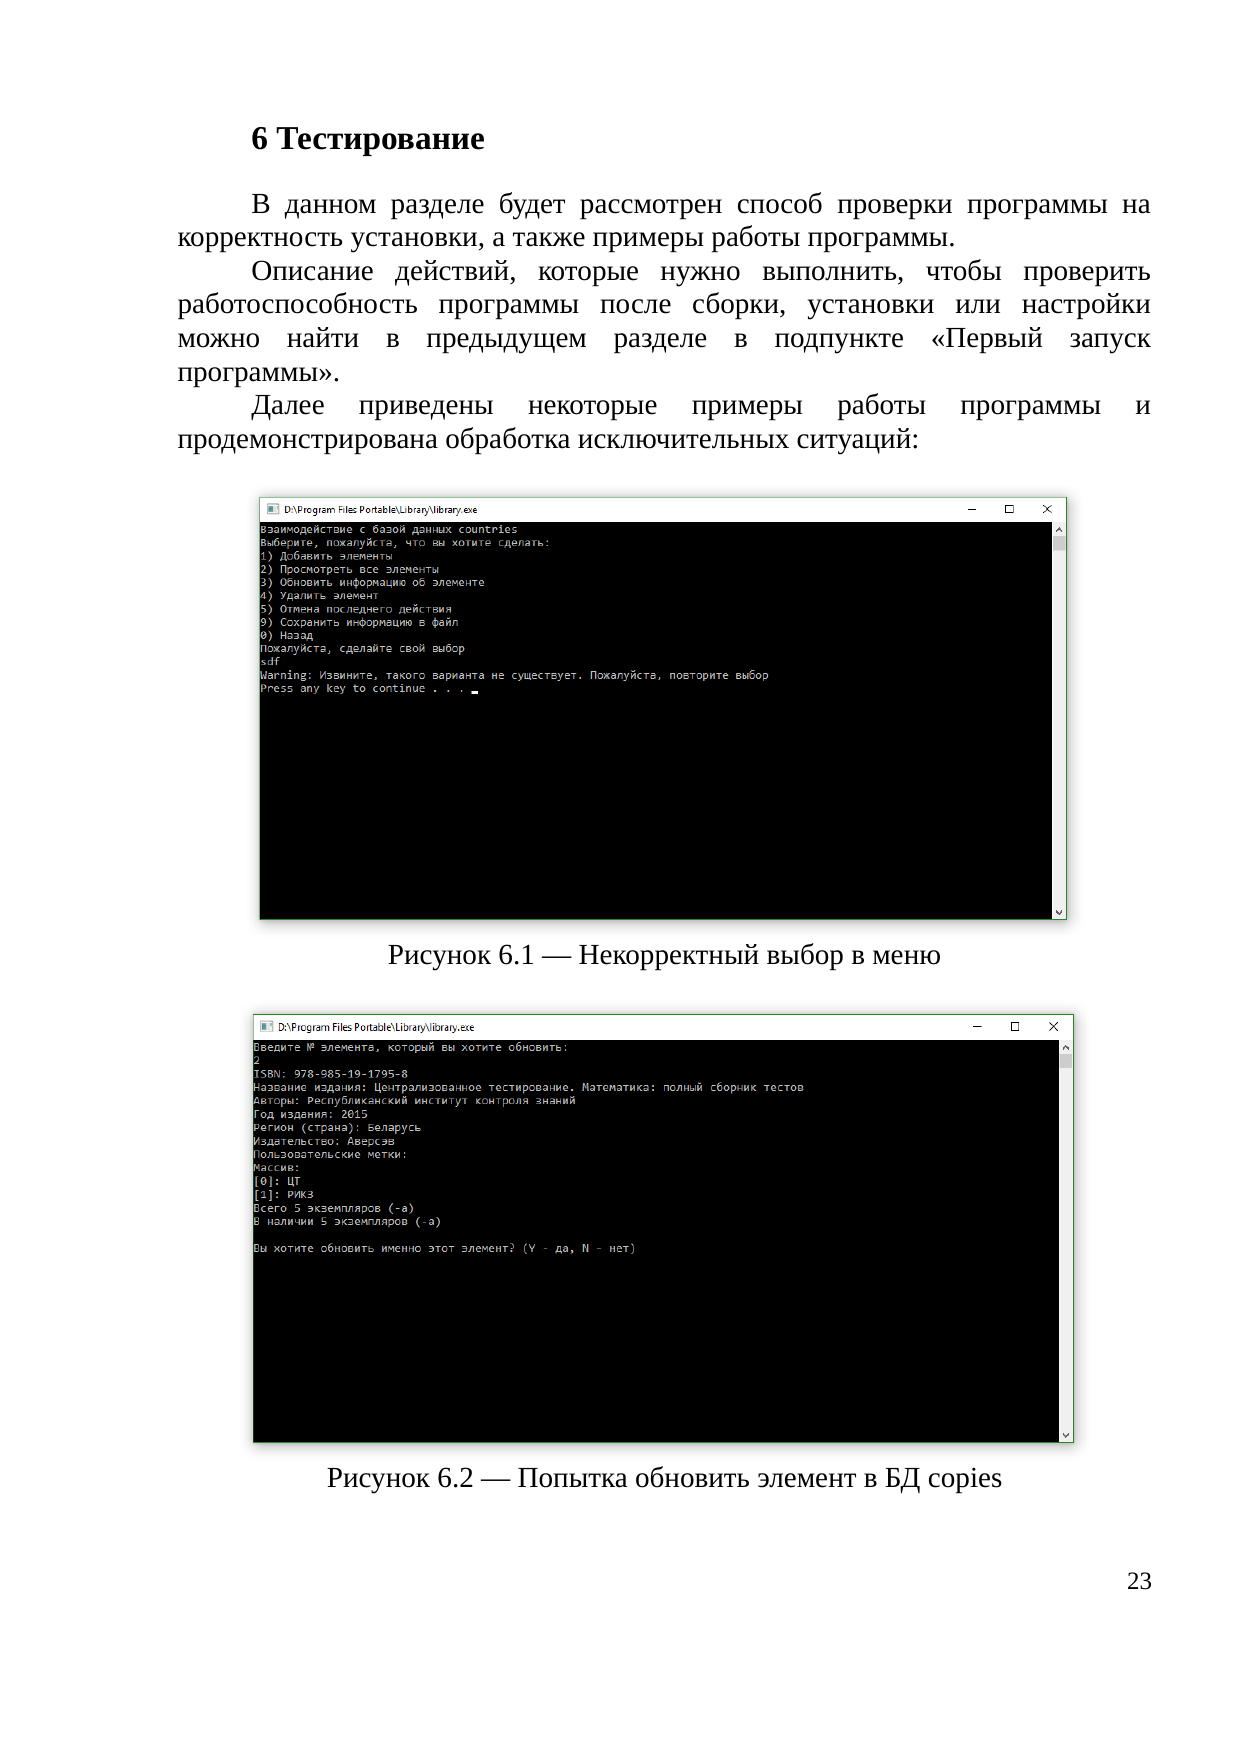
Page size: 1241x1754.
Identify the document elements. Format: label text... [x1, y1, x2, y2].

subtitle 6 Тестирование [251, 118, 1152, 156]
picture [238, 1000, 1091, 1461]
text Описание действий, которые нужно выполнить, чтобы проверить работоспособность программы после сборки, установки или настройки можно найти в предыдущем разделе в подпункте «Первый запуск программы». [177, 253, 1152, 387]
text Рисунок 6.1 — Некорректный выбор в меню [177, 937, 1152, 971]
text Рисунок 6.2 — Попытка обновить элемент в БД copies [177, 1461, 1152, 1494]
text Далее приведены некоторые примеры работы программы и продемонстрирована обработка исключительных ситуаций: [177, 387, 1152, 454]
picture [245, 483, 1084, 938]
text В данном разделе будет рассмотрен способ проверки программы на корректность установки, а также примеры работы программы. [177, 186, 1152, 253]
